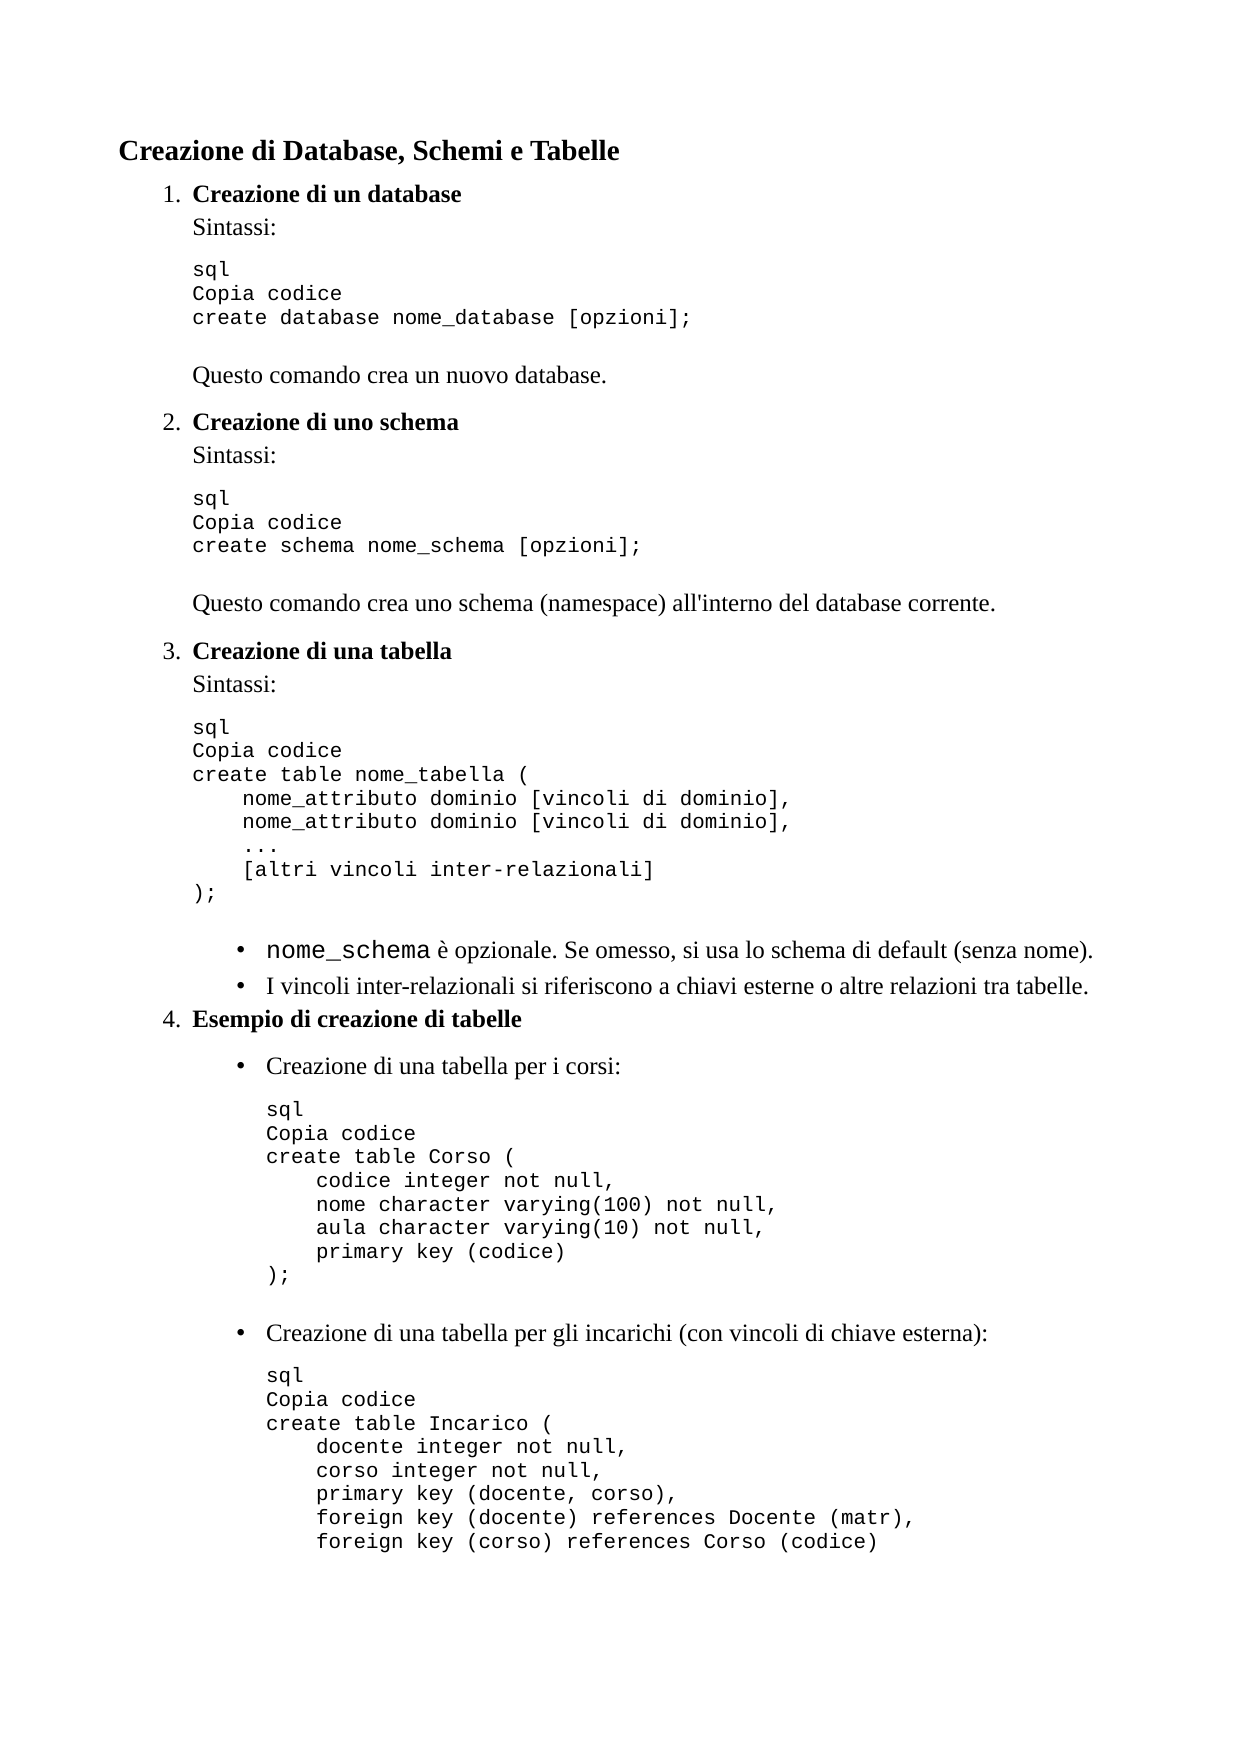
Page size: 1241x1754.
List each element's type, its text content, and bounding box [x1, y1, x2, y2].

list nome_schema è opzionale. Se omesso, si usa lo schema di default (senza nome). [236, 935, 1122, 966]
list I vincoli inter-relazionali si riferiscono a chiavi esterne o altre relazioni tra tabelle. [236, 971, 1122, 999]
list nome character varying(100) not null, [236, 1193, 1122, 1217]
list Copia codice [162, 740, 1122, 764]
list create table nome_tabella ( [162, 764, 1122, 788]
list sql [162, 717, 1122, 740]
list Creazione di una tabella per i corsi: [236, 1051, 1122, 1080]
list Copia codice [162, 283, 1122, 307]
list aula character varying(10) not null, [236, 1217, 1122, 1241]
list Copia codice [162, 512, 1122, 535]
list Copia codice [236, 1389, 1122, 1412]
list sql [236, 1365, 1122, 1389]
list Questo comando crea uno schema (namespace) all'interno del database corrente. [162, 588, 1122, 617]
list Creazione di una tabella per gli incarichi (con vincoli di chiave esterna): [236, 1318, 1122, 1346]
list nome_attributo dominio [vincoli di dominio], [162, 788, 1122, 811]
list Creazione di uno schema Sintassi: [162, 407, 1122, 469]
list sql [236, 1099, 1122, 1123]
list ... [162, 835, 1122, 858]
list ); [236, 1264, 1122, 1288]
list docente integer not null, [236, 1436, 1122, 1460]
list Copia codice [236, 1123, 1122, 1146]
list create table Corso ( [236, 1146, 1122, 1170]
list nome_attributo dominio [vincoli di dominio], [162, 811, 1122, 835]
list Questo comando crea un nuovo database. [162, 360, 1122, 388]
list corso integer not null, [236, 1460, 1122, 1483]
subtitle Creazione di Database, Schemi e Tabelle [118, 133, 1122, 166]
list create table Incarico ( [236, 1412, 1122, 1436]
list sql [162, 259, 1122, 283]
list Creazione di un database Sintassi: [162, 179, 1122, 241]
list sql [162, 488, 1122, 512]
list create database nome_database [opzioni]; [162, 307, 1122, 330]
list [altri vincoli inter-relazionali] [162, 858, 1122, 882]
list Esempio di creazione di tabelle [162, 1004, 1122, 1032]
list foreign key (docente) references Docente (matr), [236, 1507, 1122, 1531]
list foreign key (corso) references Corso (codice) [236, 1531, 1122, 1554]
list ); [162, 882, 1122, 906]
list Creazione di una tabella Sintassi: [162, 636, 1122, 698]
list primary key (codice) [236, 1241, 1122, 1264]
list primary key (docente, corso), [236, 1483, 1122, 1507]
list create schema nome_schema [opzioni]; [162, 535, 1122, 559]
list codice integer not null, [236, 1170, 1122, 1193]
